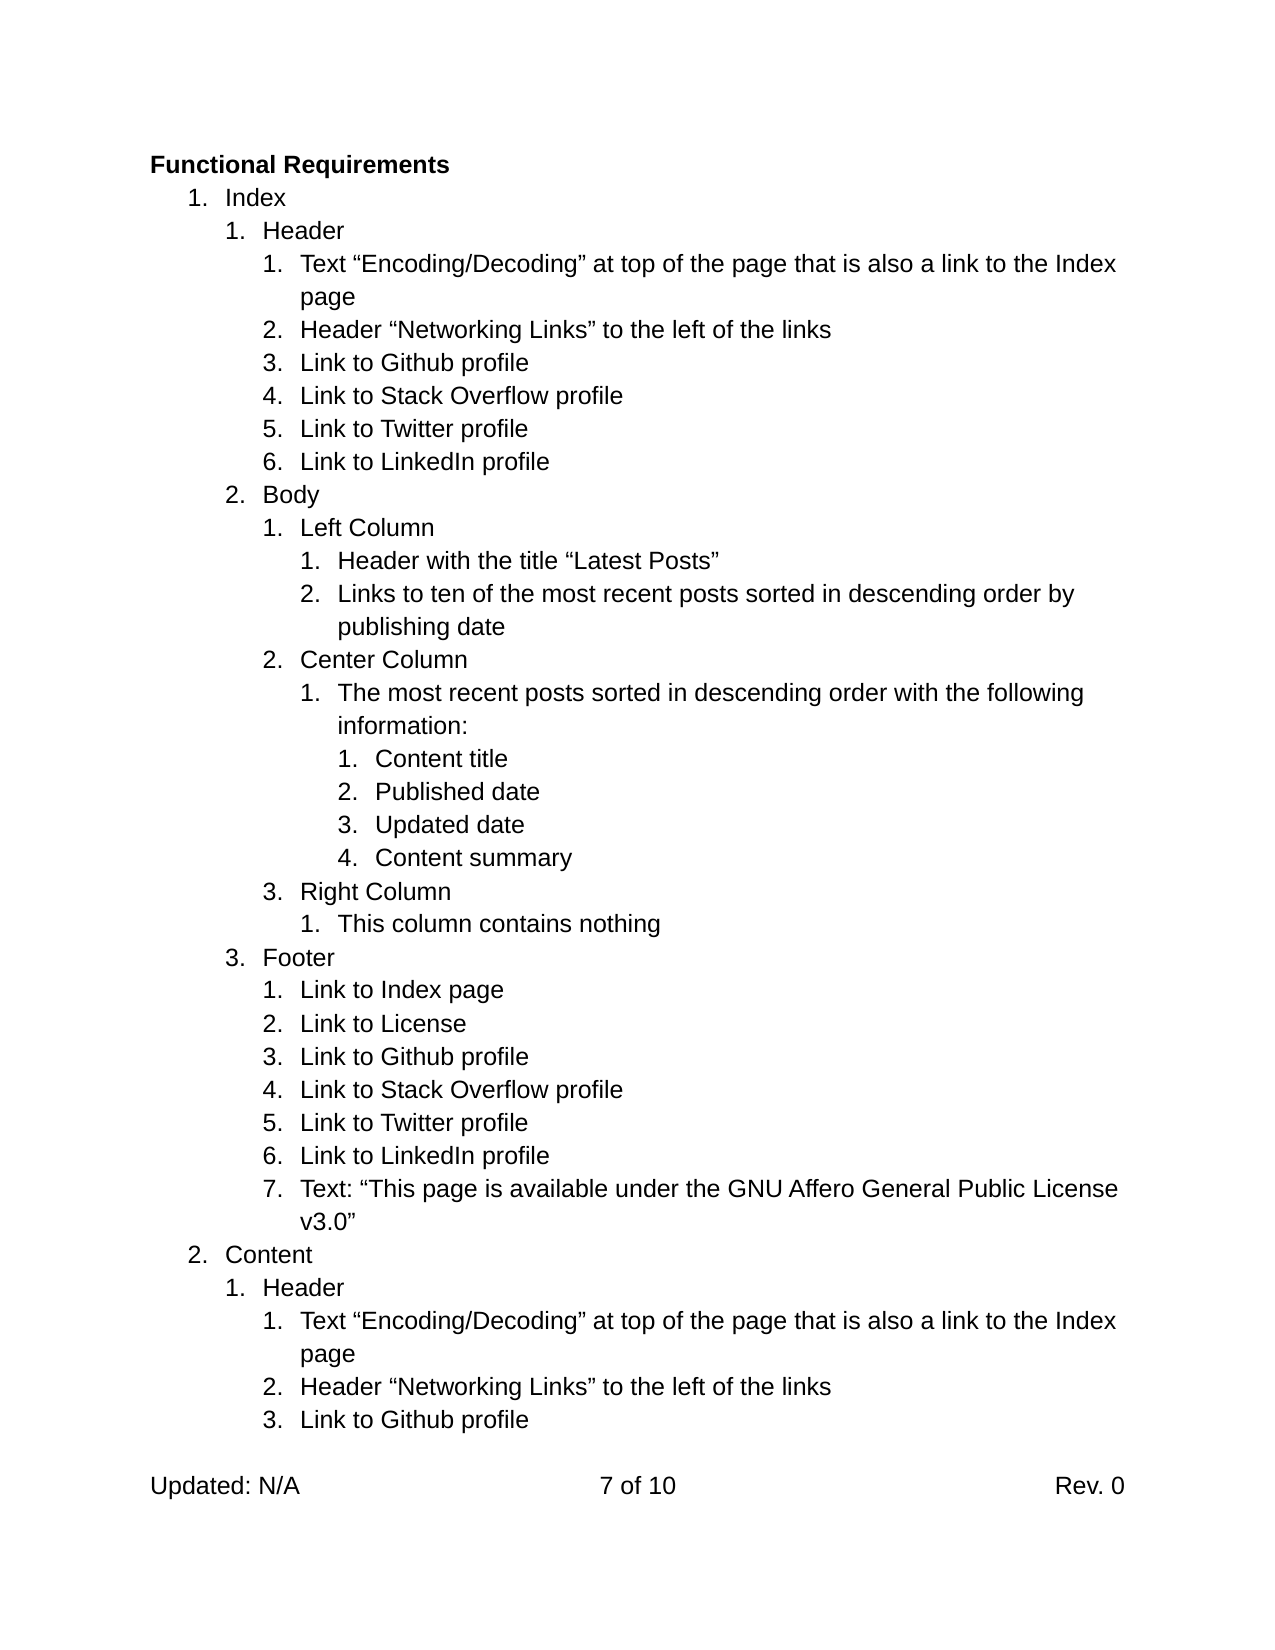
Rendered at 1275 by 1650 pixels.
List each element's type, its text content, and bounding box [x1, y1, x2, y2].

list Link to Stack Overflow profile [262, 381, 1125, 410]
list Link to Stack Overflow profile [262, 1074, 1125, 1103]
list Content [187, 1240, 1125, 1268]
list Link to LinkedIn profile [262, 447, 1125, 476]
list Body [225, 480, 1125, 509]
list Header “Networking Links” to the left of the links [262, 1372, 1125, 1401]
list Right Column [262, 876, 1125, 905]
list Updated date [337, 810, 1125, 839]
list Published date [337, 777, 1125, 806]
list Link to LinkedIn profile [262, 1141, 1125, 1169]
list Left Column [262, 513, 1125, 542]
list Link to Twitter profile [262, 414, 1125, 443]
list Header [225, 216, 1125, 245]
list Text “Encoding/Decoding” at top of the page that is also a link to the Index page [262, 249, 1125, 311]
list Center Column [262, 645, 1125, 674]
list Links to ten of the most recent posts sorted in descending order by publishing date [300, 579, 1125, 641]
list The most recent posts sorted in descending order with the following information: [300, 678, 1125, 740]
list Link to Index page [262, 976, 1125, 1004]
list Link to License [262, 1008, 1125, 1037]
list Header with the title “Latest Posts” [300, 546, 1125, 575]
list This column contains nothing [300, 909, 1125, 938]
list Link to Twitter profile [262, 1108, 1125, 1136]
list Header “Networking Links” to the left of the links [262, 315, 1125, 344]
list Link to Github profile [262, 1405, 1125, 1433]
list Link to Github profile [262, 348, 1125, 377]
list Footer [225, 942, 1125, 971]
list Index [187, 183, 1125, 212]
list Link to Github profile [262, 1042, 1125, 1070]
text Functional Requirements [150, 150, 1125, 179]
list Text “Encoding/Decoding” at top of the page that is also a link to the Index page [262, 1306, 1125, 1367]
list Text: “This page is available under the GNU Affero General Public License v3.0” [262, 1174, 1125, 1235]
list Content summary [337, 843, 1125, 872]
list Header [225, 1273, 1125, 1301]
list Content title [337, 744, 1125, 773]
